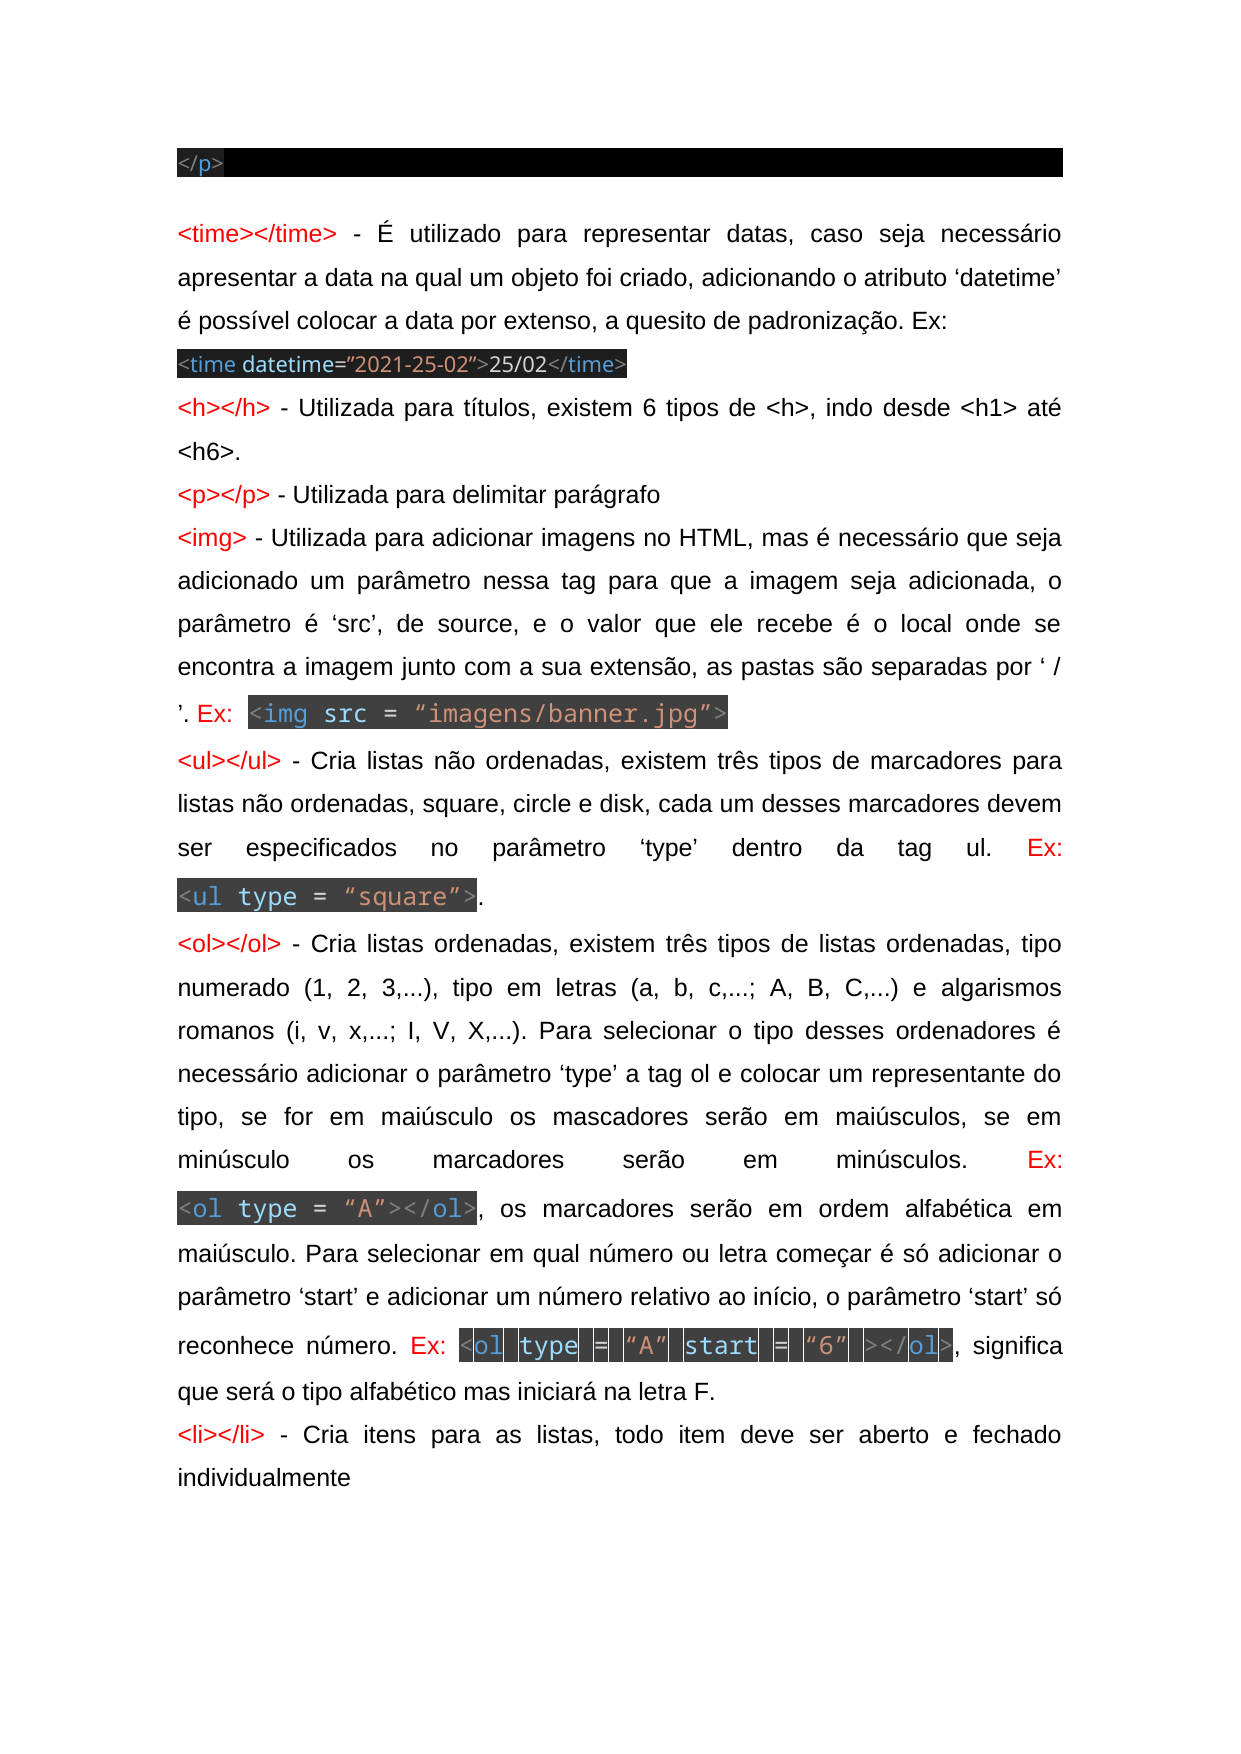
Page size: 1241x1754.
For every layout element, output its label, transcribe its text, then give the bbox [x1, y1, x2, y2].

text <img> - Utilizada para adicionar imagens no HTML, mas é necessário que seja adicionado um parâmetro nessa tag para que a imagem seja adicionada, o parâmetro é ‘src’, de source, e o valor que ele recebe é o local onde se encontra a imagem junto com a sua extensão, as pastas são separadas por ‘ / ’. Ex: <img src = “imagens/banner.jpg”> [177, 523, 1063, 729]
text <li></li> - Cria itens para as listas, todo item deve ser aberto e fechado individualmente [177, 1419, 1063, 1491]
text <ol></ol> - Cria listas ordenadas, existem três tipos de listas ordenadas, tipo numerado (1, 2, 3,...), tipo em letras (a, b, c,...; A, B, C,...) e algarismos romanos (i, v, x,...; I, V, X,...). Para selecionar o tipo desses ordenadores é necessário adicionar o parâmetro ‘type’ a tag ol e colocar um representante do tipo, se for em maiúsculo os mascadores serão em maiúsculos, se em minúsculo os marcadores serão em minúsculos. Ex: <ol type = “A”></ol>, os marcadores serão em ordem alfabética em maiúsculo. Para selecionar em qual número ou letra começar é só adicionar o parâmetro ‘start’ e adicionar um número relativo ao início, o parâmetro ‘start’ só reconhece número. Ex: <ol type = “A” start = “6” ></ol>, significa que será o tipo alfabético mas iniciará na letra F. [177, 929, 1063, 1405]
text </p> [177, 148, 1063, 177]
text <time></time> - É utilizado para representar datas, caso seja necessário apresentar a data na qual um objeto foi criado, adicionando o atributo ‘datetime’ é possível colocar a data por extenso, a quesito de padronização. Ex: [177, 219, 1063, 334]
text <p></p> - Utilizada para delimitar parágrafo [177, 480, 1063, 508]
text <ul></ul> - Cria listas não ordenadas, existem três tipos de marcadores para listas não ordenadas, square, circle e disk, cada um desses marcadores devem ser especificados no parâmetro ‘type’ dentro da tag ul. Ex: <ul type = “square”>. [177, 746, 1063, 912]
text <time datetime=”2021-25-02”>25/02</time> [177, 349, 1063, 378]
text <h></h> - Utilizada para títulos, existem 6 tipos de <h>, indo desde <h1> até <h6>. [177, 393, 1063, 465]
